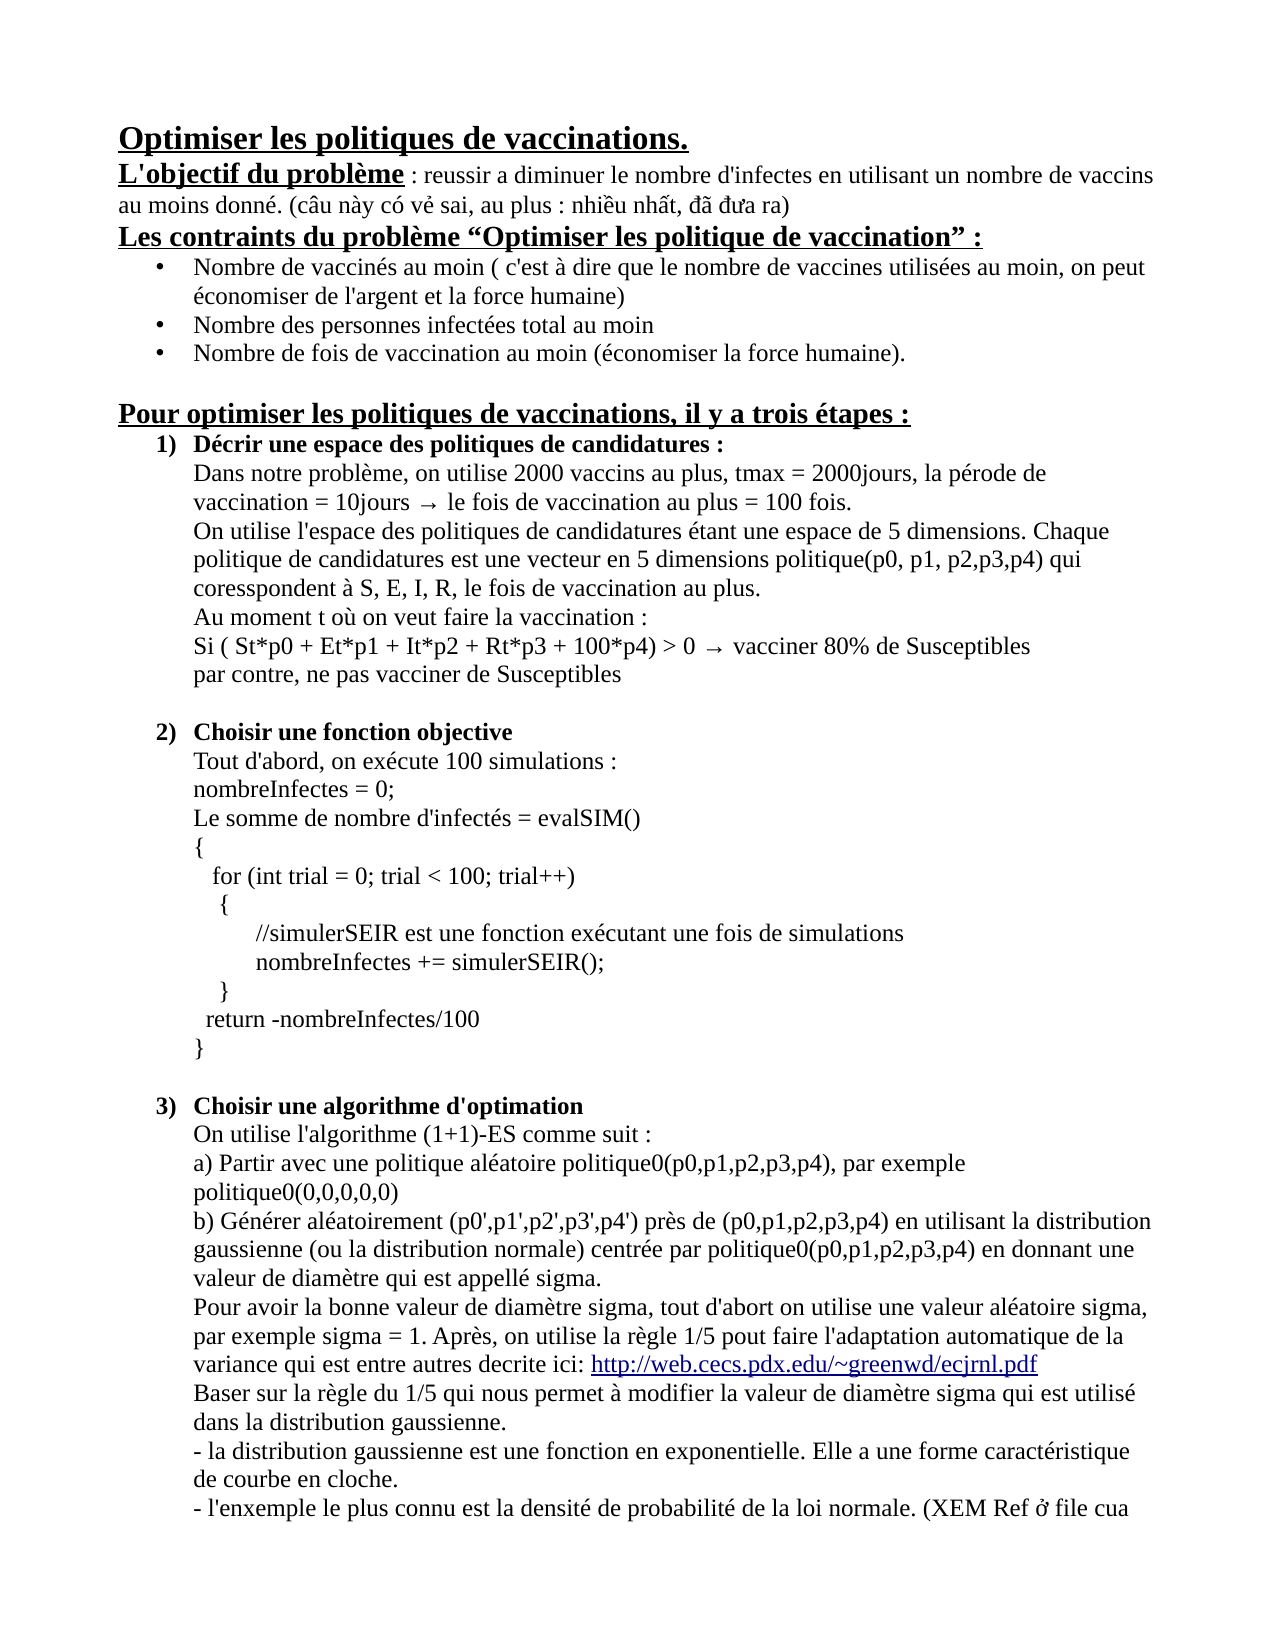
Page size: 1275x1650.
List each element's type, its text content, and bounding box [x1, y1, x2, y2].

list - l'enxemple le plus connu est la densité de probabilité de la loi normale. (XEM Ref ở file cua [156, 1493, 1157, 1522]
list Si ( St*p0 + Et*p1 + It*p2 + Rt*p3 + 100*p4) > 0 → vacciner 80% de Susceptibles [156, 631, 1157, 659]
list Pour avoir la bonne valeur de diamètre sigma, tout d'abort on utilise une valeur aléatoire sigma, par exemple sigma = 1. Après, on utilise la règle 1/5 pout faire l'adaptation automatique de la variance qui est entre autres decrite ici: http://web.cecs.pdx.edu/~greenwd/ecjrnl.pdf [156, 1292, 1157, 1378]
list Tout d'abord, on exécute 100 simulations : [156, 746, 1157, 774]
text Les contraints du problème “Optimiser les politique de vaccination” : [118, 219, 1157, 252]
text Pour optimiser les politiques de vaccinations, il y a trois étapes : [118, 396, 1157, 429]
list Décrir une espace des politiques de candidatures : [156, 429, 1157, 458]
list { [156, 889, 1157, 918]
list return -nombreInfectes/100 [156, 1004, 1157, 1033]
list Choisir une fonction objective [156, 717, 1157, 746]
list Nombre de vaccinés au moin ( c'est à dire que le nombre de vaccines utilisées au moin, on peut économiser de l'argent et la force humaine) [156, 252, 1157, 310]
list Baser sur la règle du 1/5 qui nous permet à modifier la valeur de diamètre sigma qui est utilisé dans la distribution gaussienne. [156, 1378, 1157, 1436]
list //simulerSEIR est une fonction exécutant une fois de simulations [156, 918, 1157, 947]
list nombreInfectes += simulerSEIR(); [156, 947, 1157, 976]
list - la distribution gaussienne est une fonction en exponentielle. Elle a une forme caractéristique de courbe en cloche. [156, 1436, 1157, 1493]
list nombreInfectes = 0; [156, 774, 1157, 803]
list Au moment t où on veut faire la vaccination : [156, 602, 1157, 631]
list Le somme de nombre d'infectés = evalSIM() [156, 803, 1157, 832]
list a) Partir avec une politique aléatoire politique0(p0,p1,p2,p3,p4), par exemple politique0(0,0,0,0,0) [156, 1148, 1157, 1206]
text Optimiser les politiques de vaccinations. [118, 118, 1157, 156]
list b) Générer aléatoirement (p0',p1',p2',p3',p4') près de (p0,p1,p2,p3,p4) en utilisant la distribution gaussienne (ou la distribution normale) centrée par politique0(p0,p1,p2,p3,p4) en donnant une valeur de diamètre qui est appellé sigma. [156, 1206, 1157, 1292]
list par contre, ne pas vacciner de Susceptibles [156, 659, 1157, 688]
list } [156, 1033, 1157, 1062]
list Dans notre problème, on utilise 2000 vaccins au plus, tmax = 2000jours, la pérode de vaccination = 10jours → le fois de vaccination au plus = 100 fois. [156, 458, 1157, 516]
list } [156, 976, 1157, 1004]
list for (int trial = 0; trial < 100; trial++) [156, 861, 1157, 889]
list Nombre des personnes infectées total au moin [156, 310, 1157, 338]
list On utilise l'algorithme (1+1)-ES comme suit : [156, 1119, 1157, 1148]
text L'objectif du problème : reussir a diminuer le nombre d'infectes en utilisant un nombre de vaccins au moins donné. (câu này có vẻ sai, au plus : nhiều nhất, đã đưa ra) [118, 156, 1157, 219]
list Nombre de fois de vaccination au moin (économiser la force humaine). [156, 338, 1157, 367]
list On utilise l'espace des politiques de candidatures étant une espace de 5 dimensions. Chaque politique de candidatures est une vecteur en 5 dimensions politique(p0, p1, p2,p3,p4) qui coresspondent à S, E, I, R, le fois de vaccination au plus. [156, 516, 1157, 602]
list { [156, 832, 1157, 861]
list Choisir une algorithme d'optimation [156, 1091, 1157, 1119]
